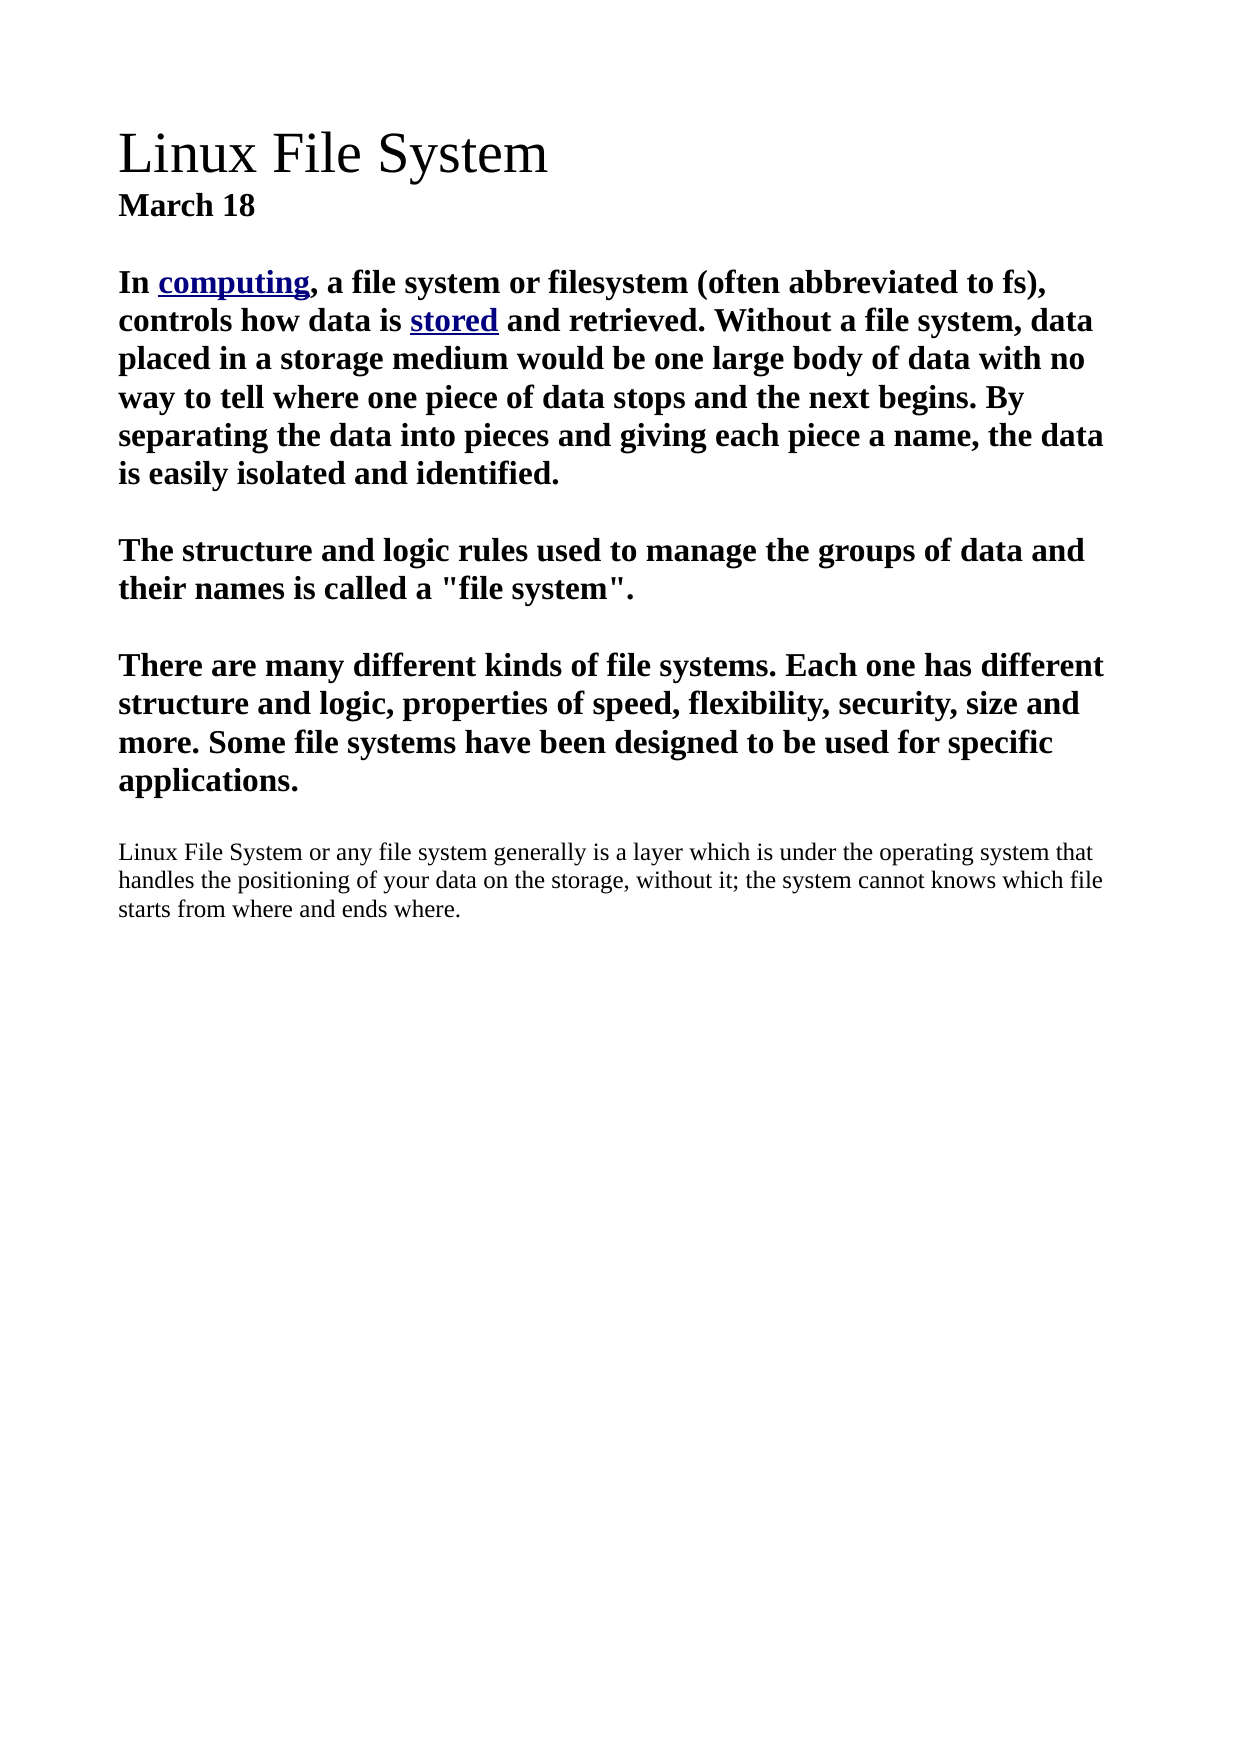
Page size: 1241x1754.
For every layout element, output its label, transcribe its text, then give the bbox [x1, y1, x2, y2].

text Linux File System [118, 118, 1122, 185]
text Linux File System or any file system generally is a layer which is under the operating system that handles the positioning of your data on the storage, without it; the system cannot knows which file starts from where and ends where. [118, 837, 1122, 923]
text The structure and logic rules used to manage the groups of data and their names is called a "file system". [118, 530, 1122, 607]
text There are many different kinds of file systems. Each one has different structure and logic, properties of speed, flexibility, security, size and more. Some file systems have been designed to be used for specific applications. [118, 645, 1122, 798]
text March 18 [118, 185, 1122, 223]
text In computing, a file system or filesystem (often abbreviated to fs), controls how data is stored and retrieved. Without a file system, data placed in a storage medium would be one large body of data with no way to tell where one piece of data stops and the next begins. By separating the data into pieces and giving each piece a name, the data is easily isolated and identified. [118, 262, 1122, 492]
